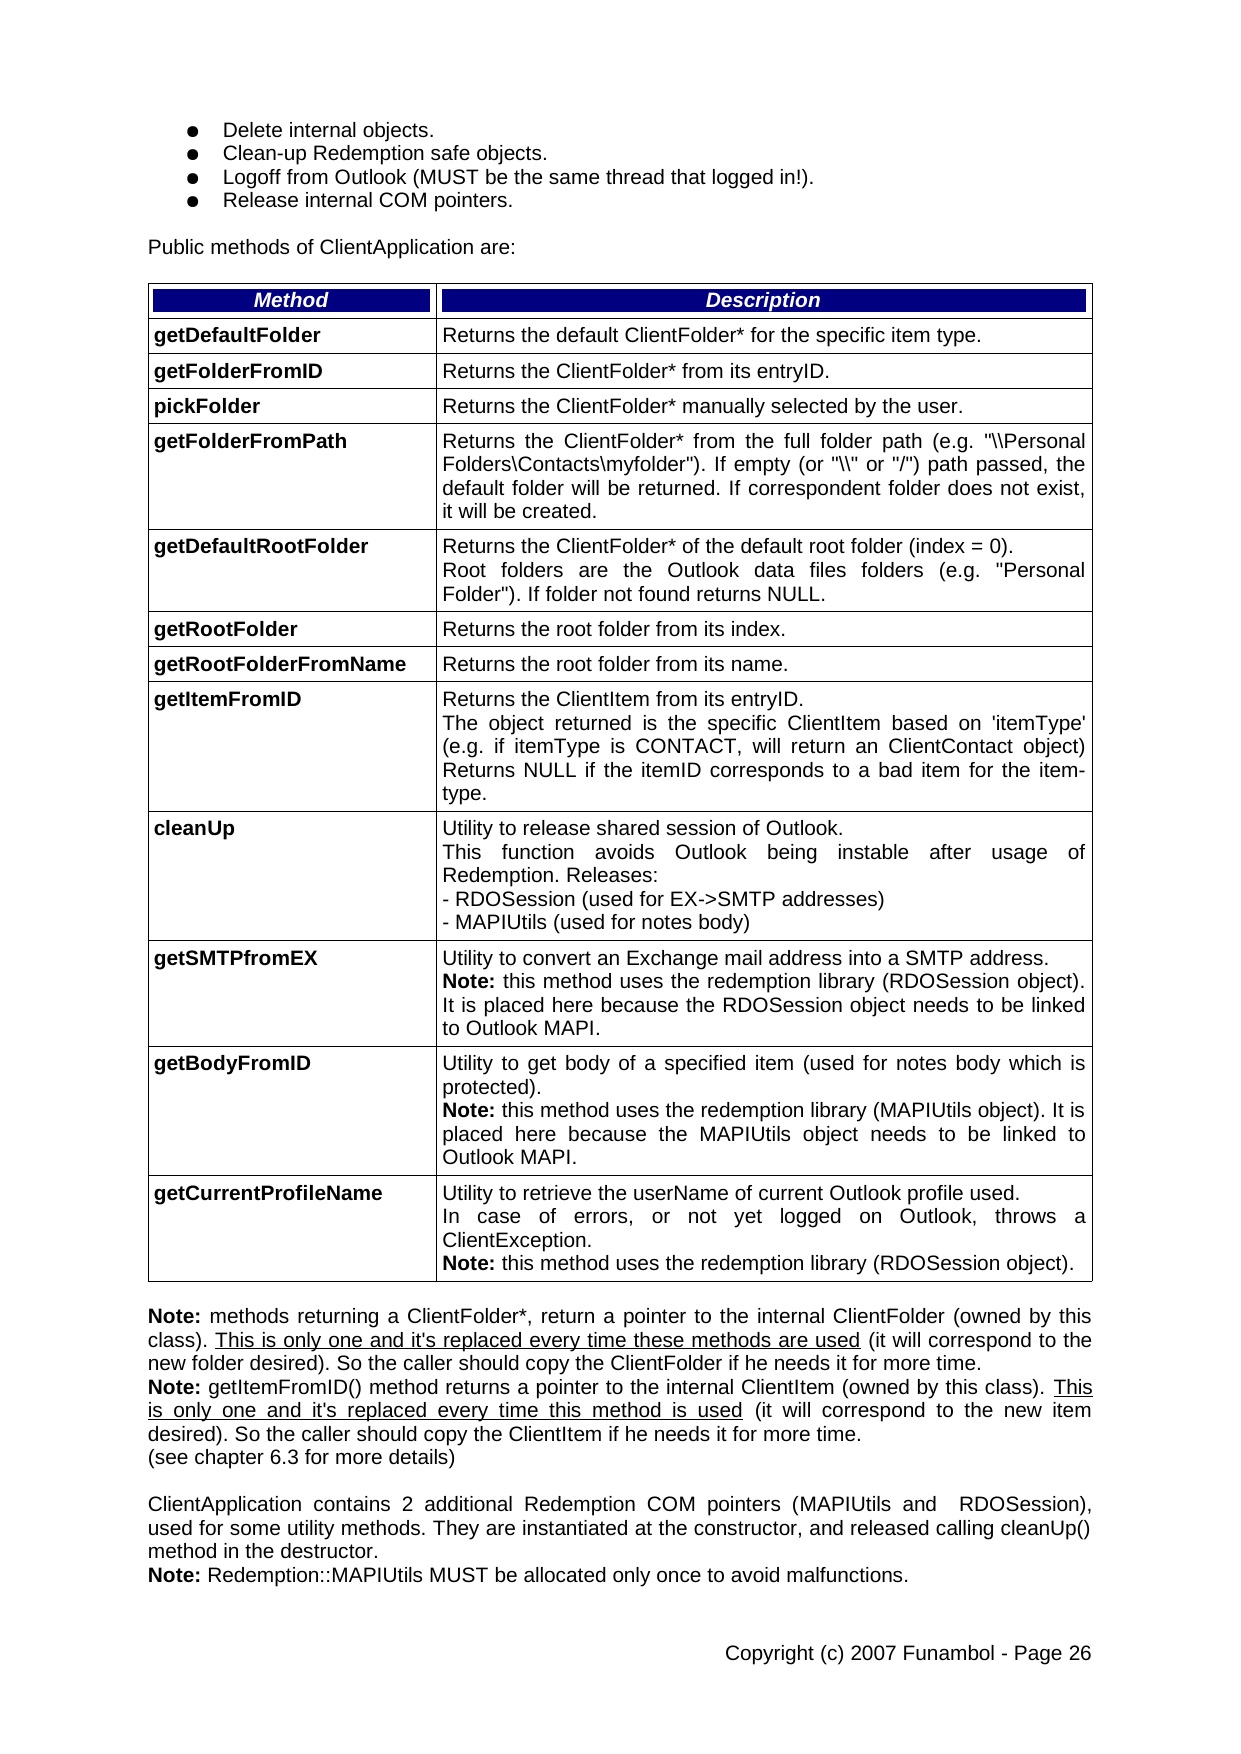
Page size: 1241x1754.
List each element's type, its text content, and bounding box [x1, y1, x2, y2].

list Clean-up Redemption safe objects. [185, 142, 1093, 165]
table_cell Returns the default ClientFolder* for the specific item type. [437, 319, 1092, 353]
table_cell Returns the ClientFolder* from its entryID. [437, 354, 1092, 388]
table_cell Returns the root folder from its index. [437, 612, 1092, 646]
table_cell getItemFromID [149, 682, 436, 811]
table_cell Returns the ClientFolder* from the full folder path (e.g. "\\Personal Folders\Contacts\myfolder"). If empty (or "\\" or "/") path passed, the default folder will be returned. If correspondent folder does not exist, it will be created. [437, 424, 1092, 529]
text Public methods of ClientApplication are: [148, 236, 1093, 259]
text ClientApplication contains 2 additional Redemption COM pointers (MAPIUtils and RDOSession), used for some utility methods. They are instantiated at the constructor, and released calling cleanUp() method in the destructor. [148, 1493, 1093, 1563]
table_cell getBodyFromID [149, 1047, 436, 1175]
table_cell Returns the ClientFolder* of the default root folder (index = 0). Root folders are the Outlook data files folders (e.g. "Personal Folder"). If folder not found returns NULL. [437, 530, 1092, 611]
text Note: methods returning a ClientFolder*, return a pointer to the internal ClientFolder (owned by this class). This is only one and it's replaced every time these methods are used (it will correspond to the new folder desired). So the caller should copy the ClientFolder if he needs it for more time. [148, 1304, 1093, 1375]
table_cell Returns the root folder from its name. [437, 647, 1092, 681]
table_cell pickFolder [149, 389, 436, 423]
text Note: getItemFromID() method returns a pointer to the internal ClientItem (owned by this class). This is only one and it's replaced every time this method is used (it will correspond to the new item desired). So the caller should copy the ClientItem if he needs it for more time. [148, 1375, 1093, 1446]
table_cell getRootFolder [149, 612, 436, 646]
list Logoff from Outlook (MUST be the same thread that logged in!). [185, 165, 1093, 189]
table_cell getSMTPfromEX [149, 941, 436, 1046]
table_cell Utility to get body of a specified item (used for notes body which is protected). Note: this method uses the redemption library (MAPIUtils object). It is placed here because the MAPIUtils object needs to be linked to Outlook MAPI. [437, 1047, 1092, 1175]
table_cell getRootFolderFromName [149, 647, 436, 681]
list Delete internal objects. [185, 118, 1093, 142]
table_cell getDefaultFolder [149, 319, 436, 353]
table_cell Utility to convert an Exchange mail address into a SMTP address. Note: this method uses the redemption library (RDOSession object). It is placed here because the RDOSession object needs to be linked to Outlook MAPI. [437, 941, 1092, 1046]
table_cell getFolderFromPath [149, 424, 436, 529]
table_header Description [437, 284, 1092, 318]
table_cell Utility to retrieve the userName of current Outlook profile used. In case of errors, or not yet logged on Outlook, throws a ClientException. Note: this method uses the redemption library (RDOSession object). [437, 1176, 1092, 1281]
table_cell Returns the ClientFolder* manually selected by the user. [437, 389, 1092, 423]
table_cell getCurrentProfileName [149, 1176, 436, 1281]
table_cell getDefaultRootFolder [149, 530, 436, 611]
table_cell getFolderFromID [149, 354, 436, 388]
table_header Method [149, 284, 436, 318]
table_cell Returns the ClientItem from its entryID. The object returned is the specific ClientItem based on 'itemType' (e.g. if itemType is CONTACT, will return an ClientContact object) Returns NULL if the itemID corresponds to a bad item for the item-type. [437, 682, 1092, 811]
table_cell cleanUp [149, 812, 436, 940]
text (see chapter 6.3 for more details) [148, 1446, 1093, 1469]
list Release internal COM pointers. [185, 189, 1093, 212]
table_cell Utility to release shared session of Outlook. This function avoids Outlook being instable after usage of Redemption. Releases: - RDOSession (used for EX->SMTP addresses) - MAPIUtils (used for notes body) [437, 812, 1092, 940]
text Note: Redemption::MAPIUtils MUST be allocated only once to avoid malfunctions. [148, 1563, 1093, 1587]
